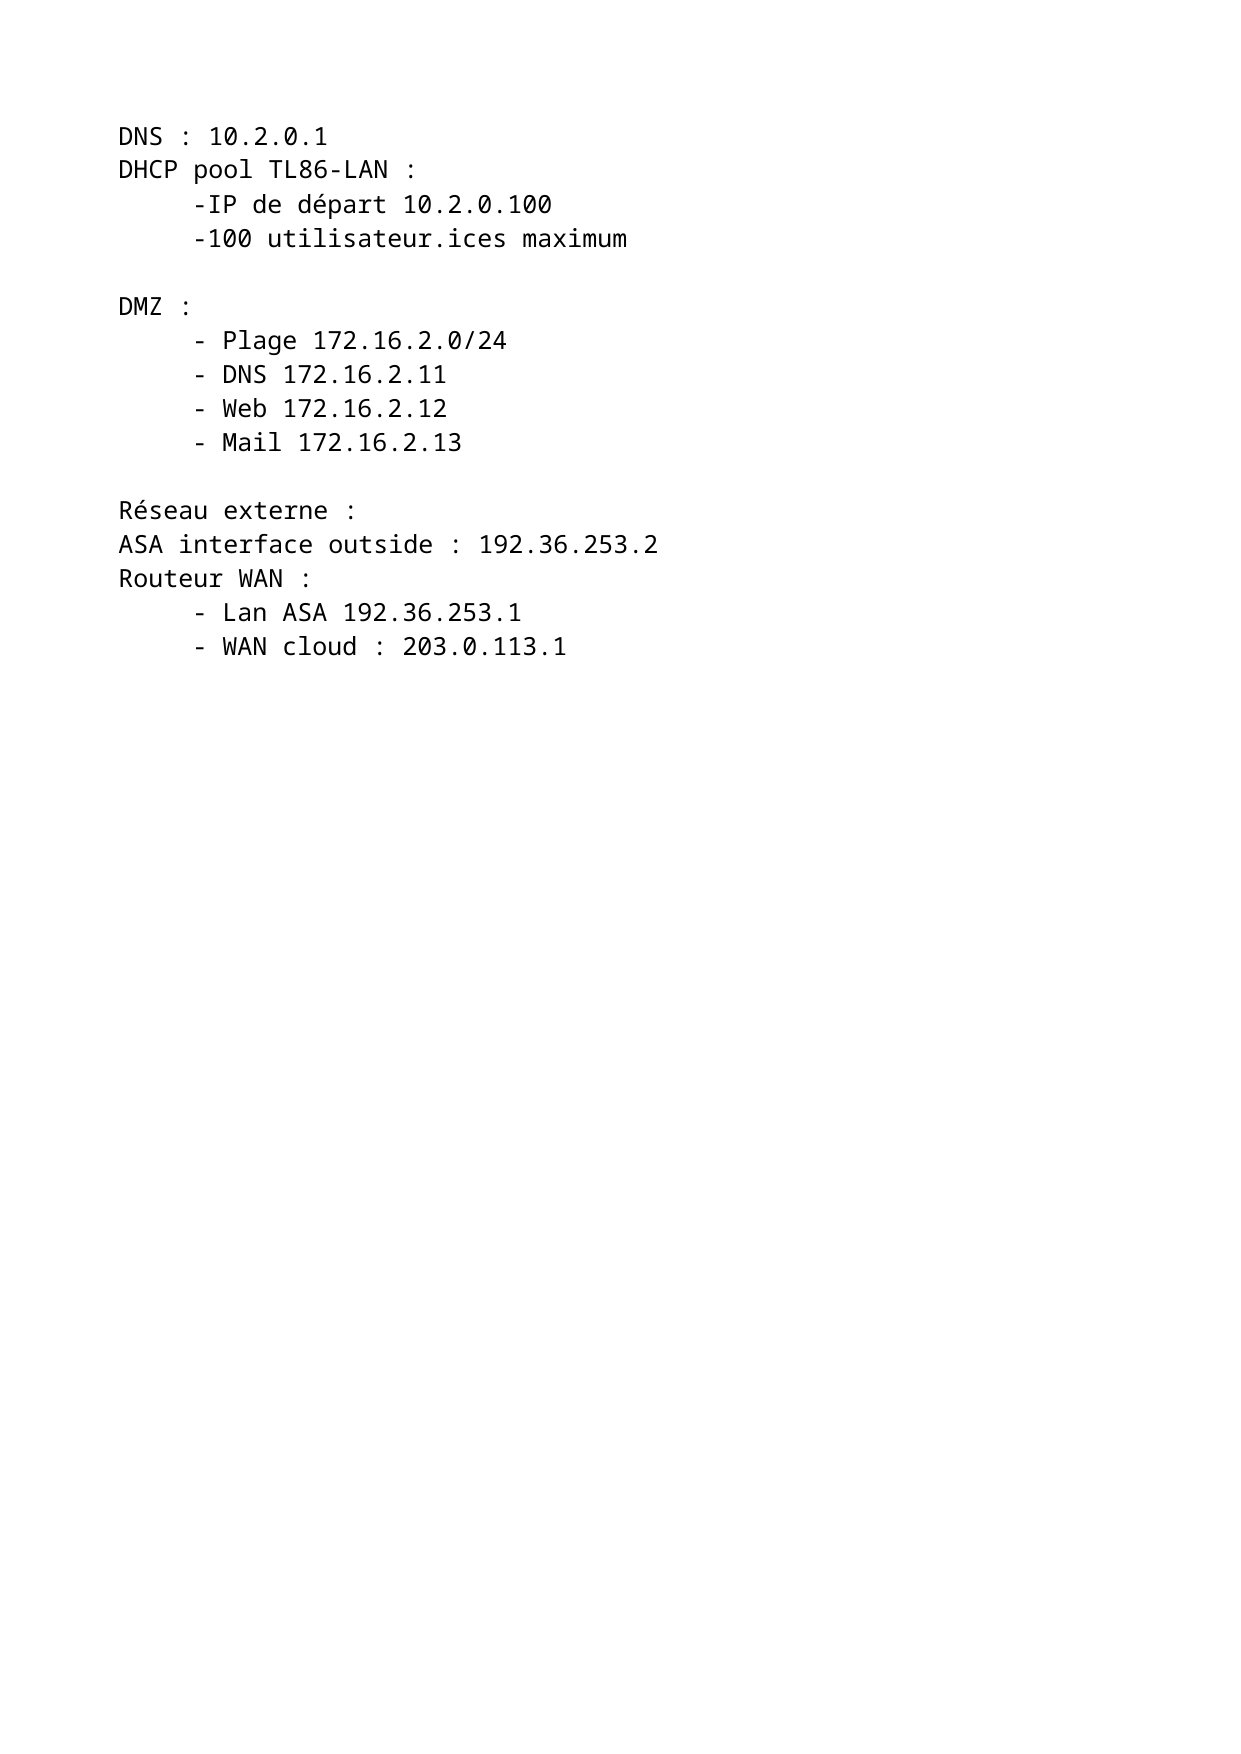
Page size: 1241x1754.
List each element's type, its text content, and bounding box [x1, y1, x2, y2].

text Réseau externe : [118, 493, 1122, 527]
text DNS : 10.2.0.1 [118, 118, 1122, 152]
text - WAN cloud : 203.0.113.1 [118, 629, 1122, 663]
text -IP de départ 10.2.0.100 [118, 186, 1122, 220]
text - Plage 172.16.2.0/24 [118, 322, 1122, 357]
text ASA interface outside : 192.36.253.2 [118, 527, 1122, 561]
text - DNS 172.16.2.11 [118, 357, 1122, 391]
text - Mail 172.16.2.13 [118, 425, 1122, 459]
text - Lan ASA 192.36.253.1 [118, 595, 1122, 629]
text - Web 172.16.2.12 [118, 391, 1122, 425]
text DHCP pool TL86-LAN : [118, 152, 1122, 186]
text Routeur WAN : [118, 561, 1122, 595]
text DMZ : [118, 288, 1122, 322]
text -100 utilisateur.ices maximum [118, 220, 1122, 254]
